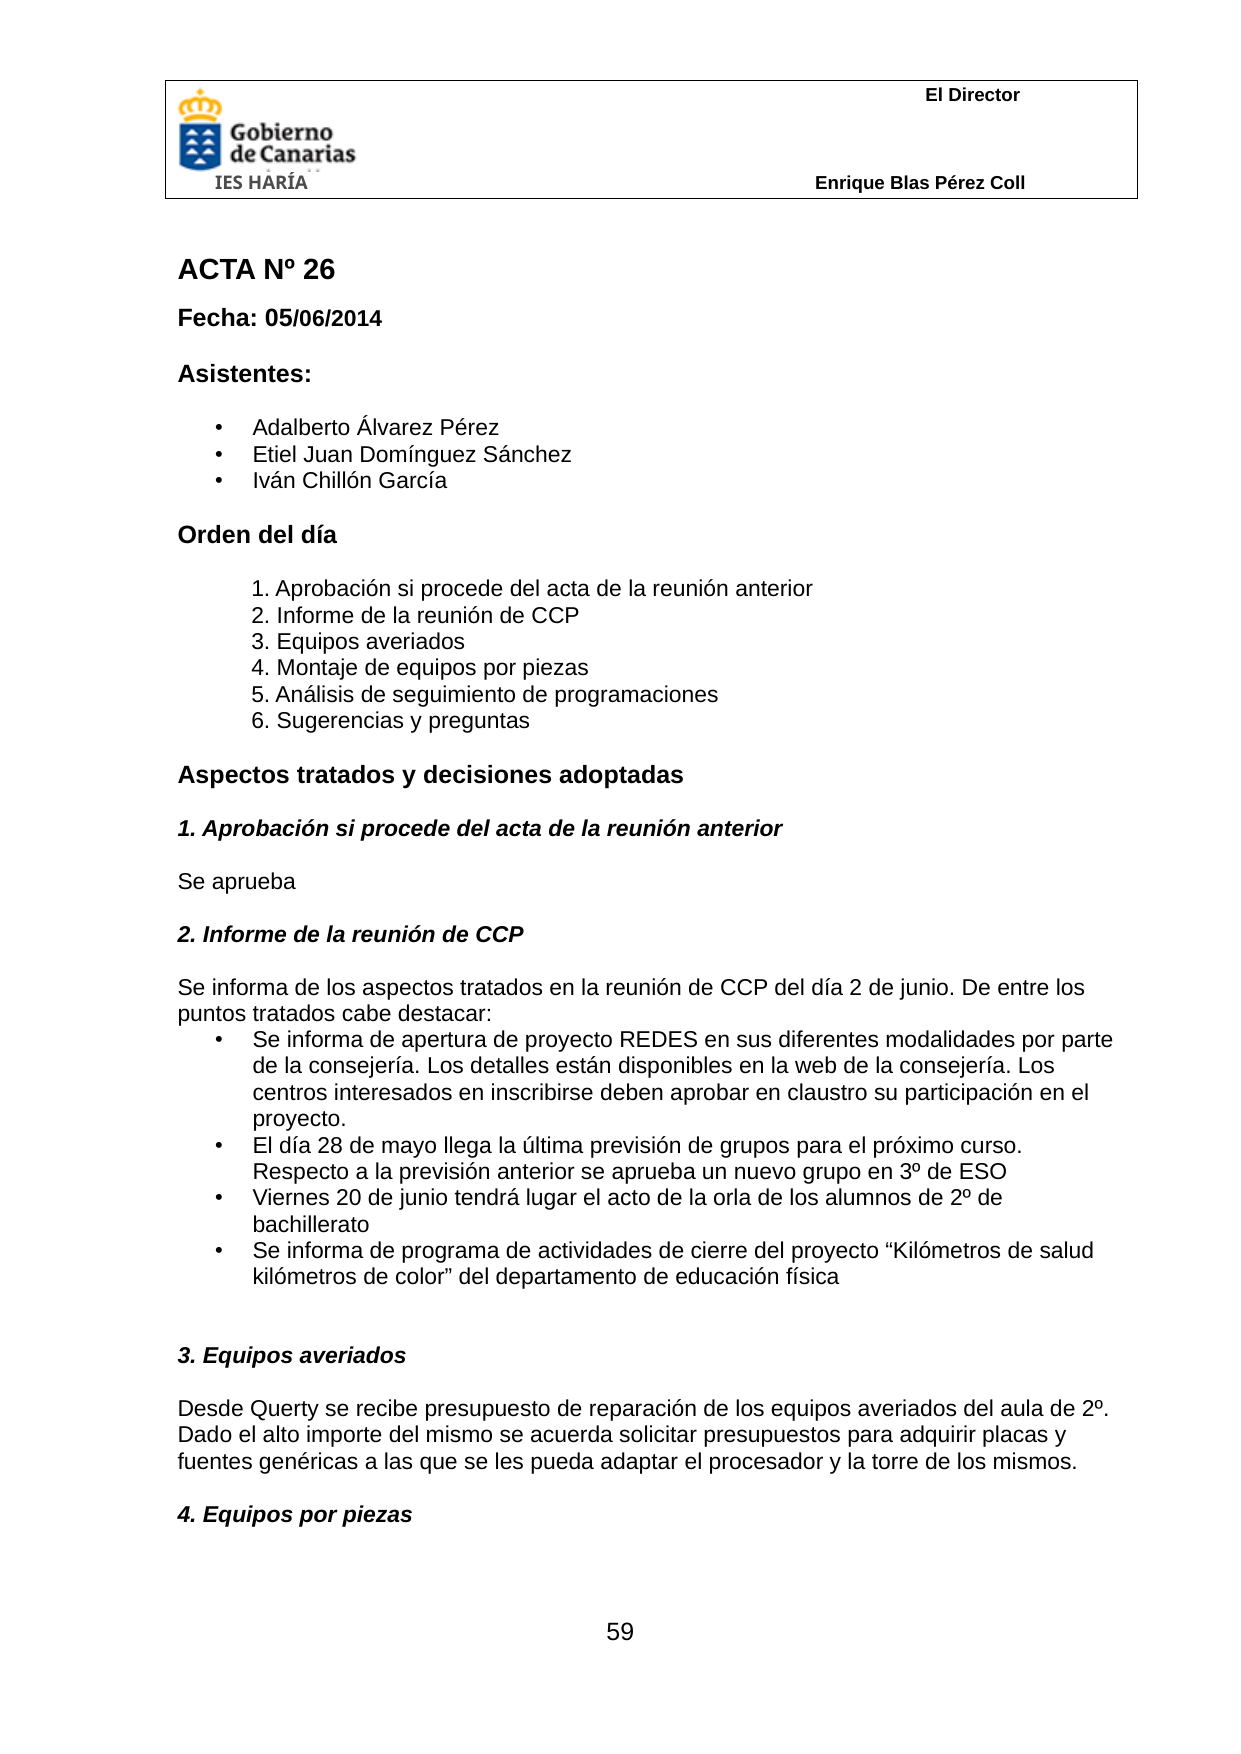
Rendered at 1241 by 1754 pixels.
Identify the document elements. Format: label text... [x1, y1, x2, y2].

subtitle 1. Aprobación si procede del acta de la reunión anterior [177, 815, 1122, 842]
list Iván Chillón García [215, 467, 1122, 493]
text 2. Informe de la reunión de CCP [251, 602, 1122, 628]
subtitle Aspectos tratados y decisiones adoptadas [177, 760, 1122, 788]
subtitle 2. Informe de la reunión de CCP [177, 921, 1122, 947]
subtitle ACTA Nº 26 [177, 252, 1122, 285]
list Se informa de programa de actividades de cierre del proyecto “Kilómetros de salud kilómetros de color” del departamento de educación física [215, 1237, 1122, 1290]
subtitle Orden del día [177, 519, 1122, 548]
list Etiel Juan Domínguez Sánchez [215, 441, 1122, 467]
list Adalberto Álvarez Pérez [215, 414, 1122, 441]
text Se aprueba [177, 868, 1122, 894]
list Se informa de apertura de proyecto REDES en sus diferentes modalidades por parte de la consejería. Los detalles están disponibles en la web de la consejería. Los centros interesados en inscribirse deben aprobar en claustro su participación en el proyecto. [215, 1026, 1122, 1132]
picture [173, 85, 359, 172]
list Viernes 20 de junio tendrá lugar el acto de la orla de los alumnos de 2º de bachillerato [215, 1184, 1122, 1237]
text 6. Sugerencias y preguntas [251, 707, 1122, 733]
text 4. Montaje de equipos por piezas [251, 654, 1122, 681]
text Se informa de los aspectos tratados en la reunión de CCP del día 2 de junio. De entre los puntos tratados cabe destacar: [177, 973, 1122, 1026]
text 5. Análisis de seguimiento de programaciones [251, 681, 1122, 707]
subtitle Fecha: 05/06/2014 [177, 303, 1122, 332]
list El día 28 de mayo llega la última previsión de grupos para el próximo curso. Respecto a la previsión anterior se aprueba un nuevo grupo en 3º de ESO [215, 1132, 1122, 1184]
text Desde Querty se recibe presupuesto de reparación de los equipos averiados del aula de 2º. Dado el alto importe del mismo se acuerda solicitar presupuestos para adquirir placas y fuentes genéricas a las que se les pueda adaptar el procesador y la torre de los mismos. [177, 1395, 1122, 1474]
text 3. Equipos averiados [251, 628, 1122, 654]
subtitle Asistentes: [177, 358, 1122, 387]
subtitle 3. Equipos averiados [177, 1342, 1122, 1369]
subtitle 4. Equipos por piezas [177, 1501, 1122, 1527]
text 1. Aprobación si procede del acta de la reunión anterior [251, 575, 1122, 602]
